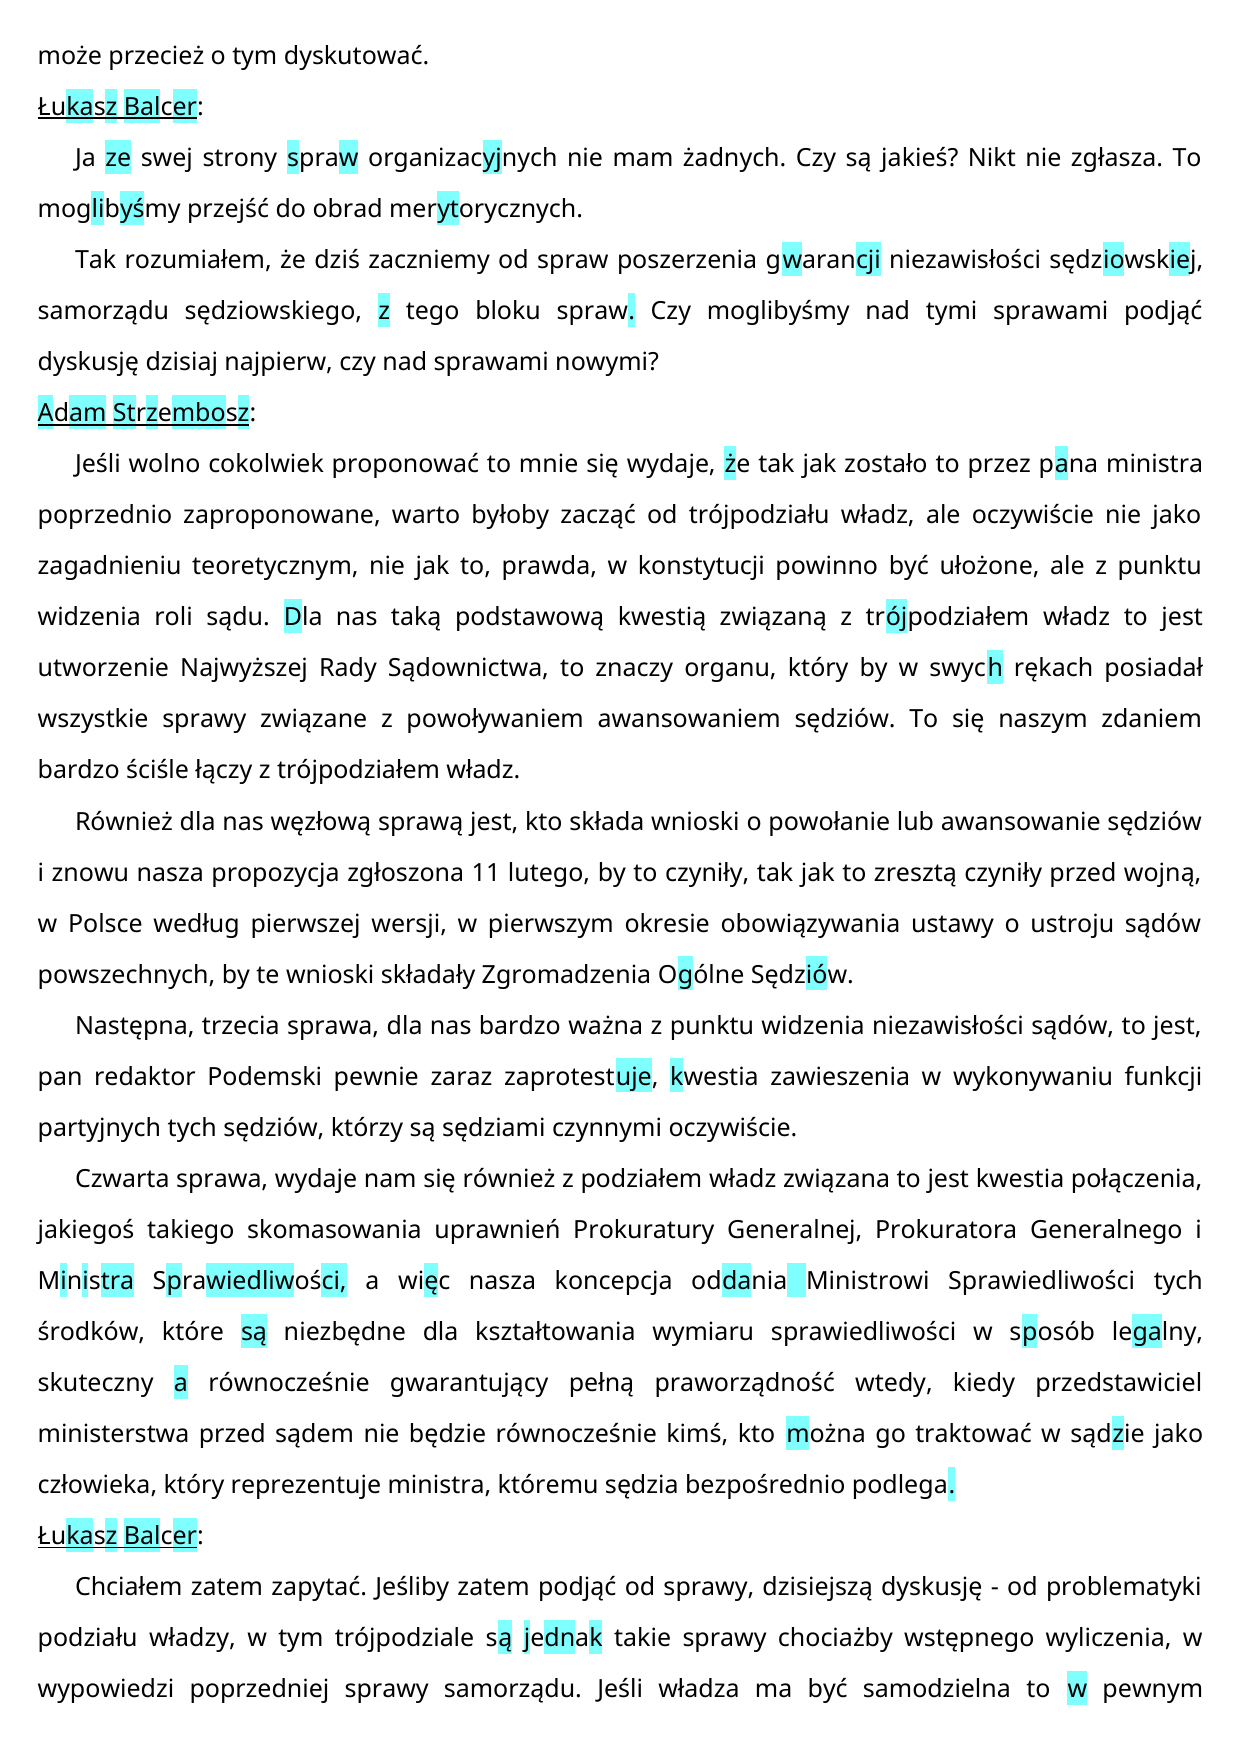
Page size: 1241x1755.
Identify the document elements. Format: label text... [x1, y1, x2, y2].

text Tak rozumiałem, że dziś zaczniemy od spraw poszerzenia gwarancji niezawisłości sędziowskiej, samorządu sędziowskiego, z tego bloku spraw. Czy moglibyśmy nad tymi sprawami podjąć dyskusję dzisiaj najpierw, czy nad sprawami nowymi? [37, 242, 1203, 378]
text Adam Strzembosz: [37, 395, 1203, 429]
text Czwarta sprawa, wydaje nam się również z podziałem władz związana to jest kwestia połączenia, jakiegoś takiego skomasowania uprawnień Prokuratury Generalnej, Prokuratora Generalnego i Ministra Sprawiedliwości, a więc nasza koncepcja oddania Ministrowi Sprawiedliwości tych środków, które są niezbędne dla kształtowania wymiaru sprawiedliwości w sposób legalny, skuteczny a równocześnie gwarantujący pełną praworządność wtedy, kiedy przedstawiciel ministerstwa przed sądem nie będzie równocześnie kimś, kto można go traktować w sądzie jako człowieka, który reprezentuje ministra, któremu sędzia bezpośrednio podlega. [37, 1160, 1203, 1501]
text Łukasz Balcer: [37, 1518, 1203, 1552]
text Chciałem zatem zapytać. Jeśliby zatem podjąć od sprawy, dzisiejszą dyskusję - od problematyki podziału władzy, w tym trójpodziale są jednak takie sprawy chociażby wstępnego wyliczenia, w wypowiedzi poprzedniej sprawy samorządu. Jeśli władza ma być samodzielna to w pewnym [37, 1569, 1203, 1705]
text Łukasz Balcer: [37, 88, 1203, 123]
text może przecież o tym dyskutować. [37, 37, 1203, 72]
text Również dla nas węzłową sprawą jest, kto składa wnioski o powołanie lub awansowanie sędziów i znowu nasza propozycja zgłoszona 11 lutego, by to czyniły, tak jak to zresztą czyniły przed wojną, w Polsce według pierwszej wersji, w pierwszym okresie obowiązywania ustawy o ustroju sądów powszechnych, by te wnioski składały Zgromadzenia Ogólne Sędziów. [37, 803, 1203, 990]
text Następna, trzecia sprawa, dla nas bardzo ważna z punktu widzenia niezawisłości sądów, to jest, pan redaktor Podemski pewnie zaraz zaprotestuje, kwestia zawieszenia w wykonywaniu funkcji partyjnych tych sędziów, którzy są sędziami czynnymi oczywiście. [37, 1007, 1203, 1143]
text Ja ze swej strony spraw organizacyjnych nie mam żadnych. Czy są jakieś? Nikt nie zgłasza. To moglibyśmy przejść do obrad merytorycznych. [37, 139, 1203, 225]
text Jeśli wolno cokolwiek proponować to mnie się wydaje, że tak jak zostało to przez pana ministra poprzednio zaproponowane, warto byłoby zacząć od trójpodziału władz, ale oczywiście nie jako zagadnieniu teoretycznym, nie jak to, prawda, w konstytucji powinno być ułożone, ale z punktu widzenia roli sądu. Dla nas taką podstawową kwestią związaną z trójpodziałem władz to jest utworzenie Najwyższej Rady Sądownictwa, to znaczy organu, który by w swych rękach posiadał wszystkie sprawy związane z powoływaniem awansowaniem sędziów. To się naszym zdaniem bardzo ściśle łączy z trójpodziałem władz. [37, 446, 1203, 786]
